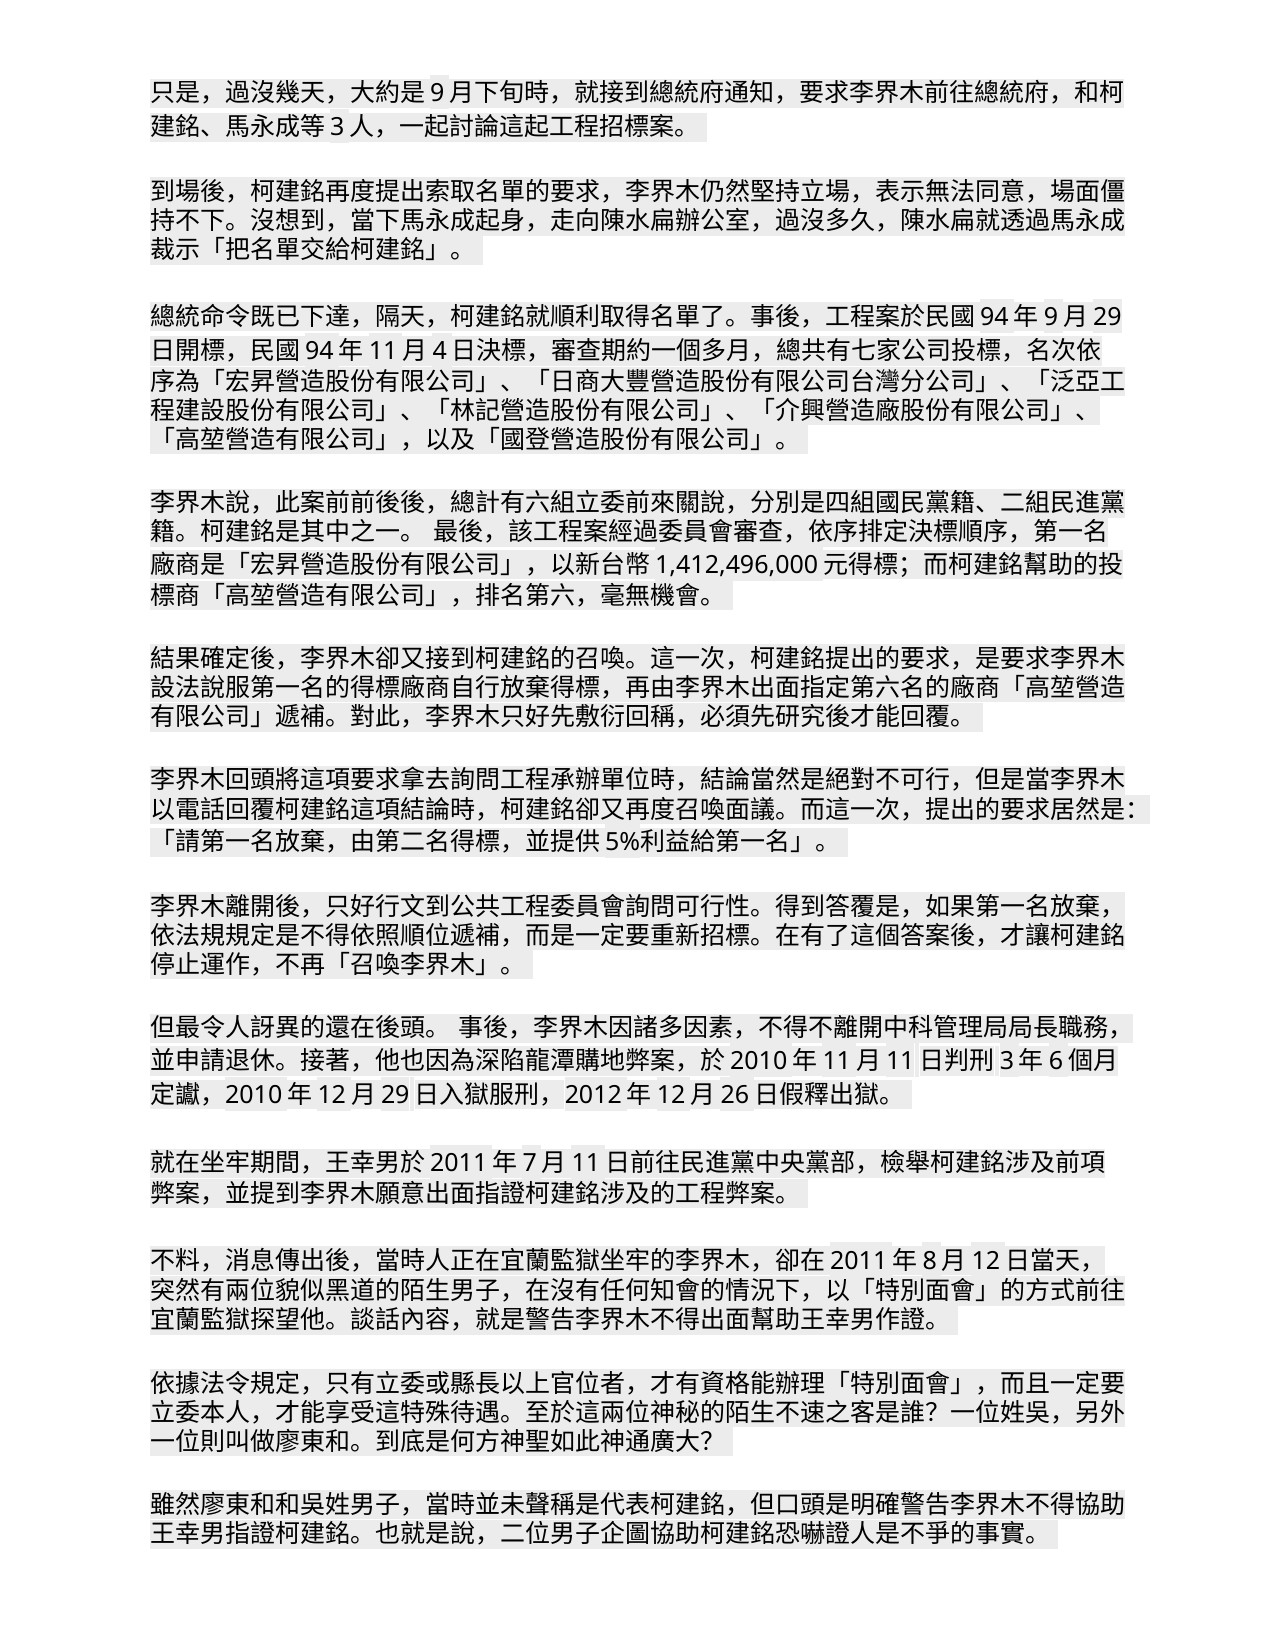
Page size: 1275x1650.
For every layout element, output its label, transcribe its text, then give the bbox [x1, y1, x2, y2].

text 卡韓政變 (137)：嘴巴黨在乎清廉嗎？ 陳真 2019. 08. 06. 據說今天又有一個嘴巴黨成立，黨主席叫柯文哲。此人一會兒藍一會兒綠，這不叫超越藍綠，而是見藍說藍話，見綠說鳥話。 比方說，上午說阿扁裝病，應該再抓進去關，豈能有罪不關，法治尊嚴何在？而且痛批，就算要特赦阿扁，所有贓款也得先吐出來才行啊。可是，到了下午，場景不同，綠魂上身，它媽的竟然 "哽咽" 了，哭著說："馬英九把阿扁關起來，就是在侮辱咱台灣人！" 還有比方說，明明不是亞斯柏格症 (他自己親口說的)，卻對外瞎掰說自己就是，搔首弄姿，裝模作態。至於什麼「二二八受難者家屬」，更是一天一版本，總共有七、八種不同版本；每年每到二二八那天就哭給你看。可是，依照他的定義，全台灣至少有兩千萬個「二二八受難者家屬」。 總之，你要是對他講的話當真，恐怕會精神錯亂。不但前言不罩後語，而且滿口謊言，行事作風不擇手段，罄竹難書；栽贓抹黑連勝文的那一大堆卑鄙齷齪事，我就不說了。 前幾天，他還正氣沖天地罵蔡英文「身邊每一個人都貪污」，以此闡明為何兩年前一家大小信誓旦旦一定支持蔡英文連任，如今卻不再支持的原因，講得好像他多麼重視清廉似的。這是事實嗎？當然不是。柯文哲又不是小 BABY，都已經參與政治五、六年了，有可能這麼無知嗎？有可能兩年前都還以為民進黨很清廉，直到最近幾天才雄雄發現民進黨是個貪污黨？因此「只好」跳出來組個黨，以端正政風？ 舉個例，就談和蔡英文關係最密切的柯建銘好了。簡單這麼說，民進黨人分兩種，一種偽君子，一種真小人。柯建銘屬於後者，名聲差，清廉指數非常低，幾乎是眾人皆知的事實。 但是老實說，我對真小人並沒有太大的惡感。我對那些表面清新、滿口漂亮話、但實際上狗皮倒灶、吃飽喝足的偽君子人渣最為感冒。當然，真小人依舊還是小人。我之所以拿柯建銘為例，乃是要說明嘴巴黨柯主席對於清廉的真實態度。 關於柯建銘的清廉指數，大家請仔細看我文末引用的五篇文章就能知其一二。柯建銘其實沒有太大的政治性，而是一個靠政治撈錢、為利益集團奔走、黑白兩道通吃的「商人」。 柯文哲經常說，他最看不起那種「一邊罵中國一邊卻又努力撈人民幣」的人，那麼，柯建銘理當就是柯文哲最看不起的人，因為柯建銘的兒子就是在萬惡的中資機構工作，一家中國著名的金融銀行。依照人渣黨的標準，這就是通敵，應該以「中共同路人」的通敵罪名繩之以法才對。但是，柯文哲非但沒有「最看不起」柯建銘，反而非常推崇，說他是個「理想家」，是「現代唐吉訶德」。 大家看到這裏應該先停下來，先跳到最後面把我所附的幾章文章看完，然後你才能明白這位黨主席有多麼虛偽與荒唐。特別是親綠的「美麗島電子報」那兩篇文章，務必詳讀。 柯建銘辦公室對此於 2016年1月 24日發布聲明表示：這兩篇報導「均非事實，通篇均為捏造，警告即刻將該二篇文章下架，否則將提出告訴，若有人加以引用，將一併提告。」 對於具體個案方面，例如違法圍標及黑道公然跑進監獄恫嚇證人等等，我不知是否屬實，但是，柯建銘之貪瀆、受賄與關說之基本行徑，卻是事實。 但我還是得再次聲明，我並不認為柯建銘是民進黨裏頭的貪瀆代表；我的意思是說，他絕不是屬於貪最多、最無恥的那一類人，只能算是民進黨貪污學園的中段班甚至初級班，但他卻如此惡名昭彰，這可能跟他的「營業項目」太多太頻繁太明目張膽有關，甚至還涉及黑道恫嚇企圖司法作證者，因此而有清朝貪污大王、「現代和珅」之稱。 2011年，這樣一個聲名狼藉的人，在民進黨不分區立委提名中，卻被蔡英文提拔為不分區立委排名第一，對之大加吹捧，說她提出了「最好的名單」；不但外界嘩然，黨內不同派系也很不滿。民進黨前立委王幸男 (曾製造郵包炸彈炸斷前副總統謝東閔一隻手)，指控柯建銘涉嫌受賄、關說等案件。 王幸男還故意挑了兩個扁擔 (意謂著柯建銘之罪行罄竹難書)，裡面裝了40份黑資料，向民進黨具名檢舉。王幸男在檢舉資料上簽名，聲明願意自負刑責。王幸男說，「柯建銘還有很多沒有曝光的事，我都不敢講，因為我很愛民進黨，不想傷害黨，若講出來會動搖黨本。如果黨願意展開調查的話，我會全部講出來。」 王幸男同時還在報上刊登半版大幅廣告，標題是「清黨救台灣，民主大進步」。王幸男表示，「民進黨長期被派系把持，將黨當成搖錢樹」，「柯建銘的違法負面報導那麼多，罪狀多到說不清，也說不完；讓他擔任黨團總召和不分區立委都很不適合，如果不把 (柯建銘) 這個爛瘡戳破，讓膿血流出來，民進黨將會因為敗血病而死掉。」 但是，蔡英文對於此事卻只說了一句「我知道了」，之後就再也沒有下文。蔡英文甚至還指定柯建銘擔任民進黨代理黨主席，賦予他更大的權力；一丘之貉，沆瀣一氣。 後來，各方慶幸「現代和珅」柯建銘並沒有如願當上立法院院長，但卻有個人跳出來為他抱屈，那就是柯文哲。柯文哲說：「我相信柯建銘當立法院長，絕不會讓新竹人漏氣」。 後來，2016年，柯建銘參選立委，柯文哲及其父母一家人一起都來幫柯建銘站台助選。柯文哲說，他跟柯建銘早已熟識，讚揚柯建銘「是新竹市最值得支持的候選人」；還說根據他「十多年來近距離的觀察發現：柯建銘是一個很有理想性的人」，特別推崇他很會「喬事情」。 柯文哲並感嘆，大家把「喬」給污名化了。柯文哲說，「柯建銘喬的都是國家利益與政黨的理想，從不為個人利益」，讚美他是「現代唐吉訶德」，而且為理想、為國家利益而把自己弄得「傷痕累累」，「我經常說他是傷痕累累的唐吉訶德」，「如果柯建銘可以當上立法院院長，將是新竹人的光榮」。 最後，柯文哲「語重心長」地呼籲大家要「好好思考如何選出一個可以讓台灣社會變得更好、政治發展更有利的候選人」。柯文哲並批評那些批評柯建銘的人「講別人壞話，不會讓自己變好」。 我所引用柯文哲的這一堆話，至今都還留在柯建銘的臉書上。柯文哲及其父母等一家人，還幫柯建銘掃街。柯文哲母親說，他們柯家不但是柯建銘的「鐵桿支持者」，而且是「鋼做的」，永不生銹。 投票前夕的造勢晚會上，柯文哲牽著他爸爸和他媽媽的手，大力為柯建銘歡呼、獻唱。據報載，「掀起當晚的最高潮」。柯建銘於是又高票當選。 我對這個嘴巴黨沒什麼好說的。主其事者，也就是其黨主席，就像全身都是嘴巴似的，一下說這樣，一下說那樣，搔首弄姿，蠢話鳥話說不停，這大概就是這個黨的一切了。 後記： 我寫這篇文字感覺挺窩囊，因為生平最怕一個東西就是 "trivial" (瑣碎不重要的)，為什麼怕呢？因為它跟我們的生命不對等，上駟對下駟，沉重的如此沉重，輕薄者竟如此輕薄。 曾經看過這樣一個句子，忘了誰說的，或多或少說中我的感覺：“Giving an insignificant thing your attention is a form of self-disrespect.” (把注意力放在那些根本不重要的人事物上頭，基本上就是一種自我做賤。) 我們在一個小茶壺裏起風暴，為裏頭種種猥猥瑣瑣瑣瑣碎碎的無聊人低級事浪費心思，外頭卻是浩瀚時空，茫茫大海。 但我知道，島內島外皆然，說到底，世上觸目所及，盡皆瑣碎，哪有什麼 significant？唯一讓 triviality 取得重要性的方法，也許就是專注與虔誠，好讓雞毛蒜皮事彷彿能長出翅膀，飛向那難以言說的大海。 ==================== https://n.yam.com/Article/20160125525866 柯建銘、陳水扁涉嫌買票、圍標、恐嚇受刑人 美麗島電子報 吳子嘉 (美麗島電子報董事長) 調查報導 2016.01.25. 民進黨在贏得總統、多數立委席次的完全執政後，接下來的重頭戲，就是2月起即將展開的國會龍頭之爭；目前，民進黨總計有三方人馬表態爭取，分別是陳明文、蘇嘉全及柯建銘。從不同角度來看，這三人或許是各有千秋，但如果蔡英文政府真想避免重蹈當年扁執政的貪腐覆轍，讓選民願意真正相信民進黨的清廉口號，那麼，在立法院長改選之前，確實有必要慎重檢視柯建銘這個人。 2012年2月21日，當蔡英文首次競選總統失利後，王幸男在自由時報刊登一篇「清黨救台灣，民主大進步」的公開信，逐一點出他認為蔡英文不應信賴柯建銘的各種理由。 當時，由於適逢民進黨敗選不久，黨內討論焦點大多集中在「黨主席誰來接棒」，有關王幸男所指控的內容，根本不被輿論所注意。但是，在這封公開信中，卻以擦邊球的方式，點出兩段民進黨的暗黑歷史，即便到今日已隔了數年之久，若真相一旦被揭開，整個黨恐怕都將為之羞愧。 這裡所指的，除了包括當年陳水扁曾同意柯建銘拿三千萬幫助姚嘉文競選考試院院長；還有陳水扁、馬永成與柯建銘，曾在總統府內逼迫中科管理局局長李界木違法圍標。 首先，王幸男在信中提到，稱2002年「民進黨高層」同意出資三千萬元，協助姚嘉文競選考試院長，並先由柯建銘調度現金。但是，事後柯建銘卻未將款項交還給出資人，經出資人的乾媽許榮淑出面協調無效，只好透過南部蔡姓立委向柯建銘強力催討。 當時，王幸男基於保護陳水扁的理由，也擔心損傷民進黨形象，所以在信中話帶保留，語焉不詳。但日前，王幸男在接受本報採訪時提到，因目睹柯建銘正準備參選立法院長，且勝出機會甚濃，將來危害黨國將更為劇烈，不得不全盤托出。 王幸男說，有關「民進黨高層同意出資三千萬幫姚嘉文選考試院長」這件事，真正的實情是，這位民進黨高層其實就是陳水扁，他同意由柯建銘支付三千萬給答應倒戈的友黨立委，事後再由陳水扁歸墊。只是到了最後，三千萬卻未歸還給金主，才會又鬧出許榮淑出面協調、南部立委強力催討等情況。 簡言之，柯建銘借貸三千萬的目的，其實就是為了幫助姚嘉文通過考試院長同意權，而在事先進行買票。 而真正嚴重的問題是王幸男在信中的第二個爆料。他在公開信中指出，當年的中科污水放流工程，柯建銘涉嫌藉立法院黨團總召身份，以籌措總統競選經費為名，要求主事者交付工程審議委員名單及指定得標廠商。 這段話，同樣是含糊不清，但這幾天，在王幸男的安排下，當時擔任招標單位首長的李界木接受本報專訪，清楚還原當時這場荒謬的真相。當時，柯建銘涉嫌介入的工程弊案名稱是「中部科學園區、台中基地污水放流管線工程第四標」。 李界木說，柯建銘於工程標案尚未公告（民國94年8月31日）前就已經介入，而該程標的決標方式是採最有利標，程序則是由當時擔任中科管理局局長的他，負責勾選15名審議委員，包括局內4位、局外11位。接著，經徵詢委員意願後，就會組成11位成員的「審議委員會」，再讓該委員會決定投標廠商的得標順位，最後由第一名得標。 換言之，如果可以事先取得審議委員名單，再設法收買，這起十四億的工程就有很高的機會成為囊中物。 李界木回憶，他大約是在工程開標（民國94年9月29日）前三週（9月上旬）完成15位審議委員的名單勾選，交由工程招標承辦單位徵選出最後11位審議委員。沒多久，柯建銘就電召他到辦公室討論此工程案，當面告知為了籌措陳水扁2004年的總統競選經費，希望安排獻金的金主得標，所以，要求李界木提供11位審議委員的名單，以便運作金主順利得標。 當聽聞柯建銘提出這項要求後，李界木當場回應說，自己擔任中科管理局局長以來，從未向承辦單位索取過審議委員名單，所以就面有難色的婉拒了這項無理要求。 只是，過沒幾天，大約是9月下旬時，就接到總統府通知，要求李界木前往總統府，和柯建銘、馬永成等3人，一起討論這起工程招標案。 到場後，柯建銘再度提出索取名單的要求，李界木仍然堅持立場，表示無法同意，場面僵持不下。沒想到，當下馬永成起身，走向陳水扁辦公室，過沒多久，陳水扁就透過馬永成裁示「把名單交給柯建銘」。 總統命令既已下達，隔天，柯建銘就順利取得名單了。事後，工程案於民國94年9月29日開標，民國94年11月4日決標，審查期約一個多月，總共有七家公司投標，名次依序為「宏昇營造股份有限公司」、「日商大豐營造股份有限公司台灣分公司」、「泛亞工程建設股份有限公司」、「林記營造股份有限公司」、「介興營造廠股份有限公司」、「高堃營造有限公司」，以及「國登營造股份有限公司」。 李界木說，此案前前後後，總計有六組立委前來關說，分別是四組國民黨籍、二組民進黨籍。柯建銘是其中之一。 最後，該工程案經過委員會審查，依序排定決標順序，第一名廠商是「宏昇營造股份有限公司」，以新台幣1,412,496,000元得標；而柯建銘幫助的投標商「高堃營造有限公司」，排名第六，毫無機會。 結果確定後，李界木卻又接到柯建銘的召喚。這一次，柯建銘提出的要求，是要求李界木設法說服第一名的得標廠商自行放棄得標，再由李界木出面指定第六名的廠商「高堃營造有限公司」遞補。對此，李界木只好先敷衍回稱，必須先研究後才能回覆。 李界木回頭將這項要求拿去詢問工程承辦單位時，結論當然是絕對不可行，但是當李界木以電話回覆柯建銘這項結論時，柯建銘卻又再度召喚面議。而這一次，提出的要求居然是：「請第一名放棄，由第二名得標，並提供5%利益給第一名」。 李界木離開後，只好行文到公共工程委員會詢問可行性。得到答覆是，如果第一名放棄，依法規規定是不得依照順位遞補，而是一定要重新招標。在有了這個答案後，才讓柯建銘停止運作，不再「召喚李界木」。 但最令人訝異的還在後頭。 事後，李界木因諸多因素，不得不離開中科管理局局長職務，並申請退休。接著，他也因為深陷龍潭購地弊案，於2010年11月11日判刑3年6個月定讞，2010年12月29日入獄服刑，2012年12月26日假釋出獄。 就在坐牢期間，王幸男於2011年7月11日前往民進黨中央黨部，檢舉柯建銘涉及前項弊案，並提到李界木願意出面指證柯建銘涉及的工程弊案。 不料，消息傳出後，當時人正在宜蘭監獄坐牢的李界木，卻在2011年8月12日當天，突然有兩位貌似黑道的陌生男子，在沒有任何知會的情況下，以「特別面會」的方式前往宜蘭監獄探望他。談話內容，就是警告李界木不得出面幫助王幸男作證。 依據法令規定，只有立委或縣長以上官位者，才有資格能辦理「特別面會」，而且一定要立委本人，才能享受這特殊待遇。至於這兩位神秘的陌生不速之客是誰？一位姓吳，另外一位則叫做廖東和。到底是何方神聖如此神通廣大？ 雖然廖東和和吳姓男子，當時並未聲稱是代表柯建銘，但口頭是明確警告李界木不得協助王幸男指證柯建銘。也就是說，二位男子企圖協助柯建銘恐嚇證人是不爭的事實。 王幸男說，原本這段不堪入目的官場現形記，本應隨著扁案的一一落幕被埋進歷史，畢竟，柯建銘無論是之於民進黨，或是之於立法院，都還是有其一定程度的貢獻。但是，如今，當柯建銘表態願意替國家承擔、替蔡政府承擔，宣布要角逐國會龍頭後，才決定出面將整件事攤在陽光下。 對此，本報有兩個呼籲： 第一，有人敢進入國家矯正機關，恐嚇在監服刑的證人倒是少見的事例。我們的檢調司法單位是否應該依據本報導深入調查，還給國人一個免於恐懼的自由？ 第二，王幸男說，這幾天柯建銘特別請南部的「前立委同事」，懇求他留給柯建銘一條生路。但王幸男回答說：「請柯建銘留給台灣一條生路！」相較於柯建銘的惡劣行徑，這真是最卑微的懇求！ ====================== http://my-formosa.com/DOC_94875.htm 美麗島電子報編按： 美麗島電子報董事長吳子嘉，採訪李界木先生時，獲得授權，刊登其新作「和珅亂政」，並表示文中所稱「和珅」就是民進黨立法委員柯建銘。全文如下： 2016-01-24 和珅亂政 作者：李界木 / 前竹科管理局長 和珅是中國歷史上的權臣之一，滿州正紅旗人，清朝乾隆年間政治家、商人、詩人，清朝歷史上的豪商，歷史上資產最多的官員。因為貪污過鉅，被中國人視為巨貪。 和珅初為官時，精明強幹，為政清廉。但隨著權力的成長，他的私慾也日益膨脹，利用職務之便，結黨營私，聚斂錢財，並用賄賂、迫害、恐嚇、暴力、綁架等方式攏絡地方勢力、打擊政敵。 此外，和珅還親自經營工商業，開設當鋪七十五間，設大小銀號三百多間，且與英國東印度公司、廣東十三行有商業往來。成為後人所稱權傾天下、富可敵國的「貪官之王」、「貪污之王」。 清朝之中，清議力量曾多次彈劾和珅，但由於乾隆皇帝的袒護，和珅每次均能化險為夷。和珅將大部分朝中反對勢力打倒，獨攬大權。一些正直的大臣敢怒不敢言，紫禁城成為了貪污集團的政治表演舞台。 和珅死後有如下評語：「此人奸險古來稀，吾欲除之而後快。惟其善測上意，寵冠諸臣，難以除之。」；「清乾隆時，和珅當國，權傾一世」，「結黨營私，道路側目，朝士莫敢攖其鋒者。」；「此欺上瞞下之輩，吾早晚必為國除之！」。 民進黨的和珅 我早在美麗島事件 (高雄事件)之後，就與同志在美，努力從事廢除戒嚴、開放黨禁遊說工作。1986年二月(春節期間)尤清來華府，密會國會議員時，當時就提出是年12月10日(國際人權日)成立政黨，我們在華府的同志(陳唐山、蔡武雄、蔡同榮和我) 一直努力促成政黨。 後來，由於居住在海外的許信良先生(是年5月)要回台組黨，島內黨外人士怕亂了原定的計劃與步驟，尤清終於利用慶祝教師節之際(9月28日) 匆促誕生民進黨。我是第一位海外中執委，也是第一位海外代表。我當時對民進黨有深厚的感情。但後來回台服務時，一看什麼都走樣，後輩的黨員只耍嘴皮，就成為名嘴政客，重利輕義。在這種環境之下，黨內和珅之輩於是產生，和珅就成為「貪污之王」，坐擁天下。 民進黨創黨不久之後，竄出一位和珅人物。他出道之時，頗為精明能幹，可是後來卻獨攬大權，要一元給五毛，吃喝玩樂，貪污腐化，成為民進黨富豪，且是當今朝野紅人，有人誇稱他的本領超出國民黨的龍頭大人，因他黑白兩道通吃，法官檢調護衛，天下第一把紅人。 在一次與陳定南談話中，我第一次聽到和珅的事，當時對這為仁兄有種不悅的印象。當年陳定南代表民進黨出來競選省長，為了籌劃競選經費，發行債券。當時規定推銷人員，可扣券面值得30％作為回饋經費。這位仁兄就顯出他的 “聰明＂，大量向競選總部要券，但先出售一部分，收到款項之後，先扣除全部所拿券數的回饋經費。當選舉過後，他才把先拿的超額但未出售的債券奉還。競選總部只有空歡喜一場，且蝕了一把米，卻捉不到小雞。(陳定南遺物中，有競選帳目可查)。 我在美32年 (研究所兼在大學做事9年；聯邦政府工作23年），回到台灣服務後，體會在台當官不易，不論是國民黨、民進黨或是其他政黨，都是同一醬缸浸泡出來的，多少沾上不潔的 “臭習”，只是五十步笑百步之分。 當我在中央任職時 (環保署一年，科管局五年多) 都遭遇難以幫忙的請求。一旦單位預算提出時，就有好幾位立委會請我到他們辦公室喝茶，先禮後兵，請託某某工程開標多多照顧。有些 (民進黨) 黨內立委就告訴我說： “…黨內有二位醫生，吃銅吃鐵，包山包海，我們都苦哈哈，你要多多關照…”。 一件工程招標下來，未中標的公司會發函向調查局檢舉，被請託的立委會藉故刪減或凍結預算；檢舉不成，立委有時會逼人要向中標公司讓出；再不成，就請黑道向中標公司或相關人員恫嚇；又不成，就發動環保流氓阻止工程進行。 科管局工程多，我體會最深。和珅先生又多了一些花招，請記者來作 “污名化”，我在竹科和中科的開發和建設，被他雇用記者說成了 “好大喜功”；另一招更狠，他供給資訊，透過友黨的立委 (台聯某立委，後成了民進黨立委候選人) 質詢，作為他在國會殿堂的打手。 國科會的太空計劃和我都被開砲過，這都有紀錄可查。和珅曾經為了一項重大工程，逼迫我交出審查委員名單，我不給，他竟告到最高當局。但他拿了名單又沒中標，更加懷恨，向上司誣告，要逼我走路。 黨內同志 (王幸男和蔡同榮) 怕家醜外揚，先透過管道提出檢舉，但和珅先生魔高一丈，他先偷錄對方電話通話，再加以製造，在中、執委開會時，每人桌上擺出預先製造的錄音帶，說是 “台獨派” 預謀陷害。他所養的立委，非但馬首是瞻，當然還為他打抱不平，所以要台獨黨綱束之高閣了。 和珅先生高居要津，連總統、主席得聽他話，他可以聯合敵黨凍結預算，癱瘓政府，而且民進黨得靠他 “募款” 養大，雖然是要一塊給五毛，但對沒有黨產的民進黨而言，他還是個財神爺、大恩人，所以他的 “讒言” 就變成主政者的 “忠言”。 和珅先生聽到有人要檢舉他違法亂紀的事，怕我出來作證，他竟派人到監獄要我封口。 另一位醫生，是某派的龍首，他們的友人，在台中建造一個工業區，區裡的污水理應自己處理及排放。但他們為了省錢竟派人要我 (時任中科開發負責人) 代為處理及排放，即他們工業區的污水流到中科污水廠處理，然後借由中科排水管排放到大海。中科污水廠的處理容量設計，無法滿足他們的請求被拒。然後改由他們自己處理，但要借中科地下排放管排放至大海。 我以 “責任不清” 之由回拒。過去竹科污水排放路線與民間工廠同路，常揹黑鍋，被指毒死魚群、造成銅綠牡蠣的禍首。直到我上任後，埋地下排放專管，才解決被指責的困擾。過去的經驗使我警惕，不能為友情傷害大眾利益。但擋人財路，竟被謠言說得一文不值，現在某派系的成員，對我非常不友善。 我們的頭號敵人是國民黨，在國民黨未垮台前，和珅亂政之事，我暫時忍耐下來，不作打擊民進黨之事。畢竟民進黨是先人、同志共同努力促成、精心經營壯大，得來不易，不要因一粒鼠屎害了一鍋粥。但和珅變本加厲，竟能左右黨內候選人提名。 現在選舉過後，在邁向2016取回政權之計，應該清理一下，讓和珅下台。如果民進黨仍執迷不悟的話，將被崛起的第三勢力掩埋掉。 我怕年老失憶，已將和珅違法亂紀、傷天害理之事的資料，都存放在國外，等我回憶錄出爐時，會把人、地、時、事和盤托出。現在只點到為止，釋出警告。 正義不能被扭曲，此欺上瞞下之輩，吾早晚必為國除之！ 蔡主席，選後欲知詳情，可電0912-210-827 李界木 p.s. 這位柯先生若再握權，主席會敗在他手裡。 ===================== 柯建銘的膿瘡‧蔡同榮的神話 【聯合報╱社論】 2011.07.16. 民進黨的不分區立委提名之爭，引爆了黨內幽深的積怨。獨派的王幸男挑著兩籮筐資料向中央舉發柯建銘種種罪狀，柯建銘則反咬獨派大老蔡同榮將「民視」當成私器，鬥爭黨內異己。若加上沸沸揚揚的其他未爆彈，民進黨這紙不分區名單儼然已是公信蕩然。 這次民進黨的醜聞連環爆，其實不能以「內鬥」事件等閒視之。因為，雙方的指控均事關政治操守與社會倫理，更連帶影響台灣政治品質和民眾認知，至此已無所遁逃於輿論的檢驗和公評。若柯建銘的關說、豪賭、介入公共工程、玩弄司法，是必須割除的膿瘡；那麼，蔡同榮公器私用，挾電視媒體來惡鬥、醜化他人，撕裂社會，又如何可以縱容？ 柯建銘說，當年四萬人集資成立民視，是要打破媒體壟斷；如今卻被蔡同榮當成個人御用工具，用來打擊黨和同志，黨團因此長期「在民視陰影下問政」，極其可悲。柯建銘並指控，蔡同榮所做的是「台灣政治史上最醜陋、最血淋淋的政治鬥爭」，甚至比國民黨「還要惡質千百倍」。蔡同榮和民視對此未作回應，民視的叩應節目則悄悄迴避了這個話題。 柯建銘因不滿獨派陣營對他的攻擊，因此道破了蔡同榮挾民視打擊同志、要脅黨中央的事實。但蔡同榮濫將公器當成私人政治武器，受害者豈止柯建銘？事實上，由於蔡同榮等人的操作，台灣政治對立的激化、社會族群的撕裂，乃至民視本身以及其觀眾受害之深，均遠遠超過柯建銘。這是柯建銘沒有說出的真相。 民視在節目形態上選擇走「本土」路線，這是它的特色；但在蔡同榮等少數負責人主導下，它在政治上變成綠營的政爭武器與撕裂社會的凶器，這才是問題所在。 在多數時候，柯建銘是公器私用的「獲益者」，他靜享其利，絲毫不覺有何不妥；直到這尊大砲對準自己，他才悻悻然端出「公器」及「黨政軍退出媒體」的口號譴責。然而，台灣社會的是非界線已被這類私用公器踐踏得面目全非，在這片混沌中，社會公眾要向誰申訴公義？ 令人感慨的是，柯建銘細數「民視」當初建台的初衷，是為了打破媒體壟斷。誰料，革命年代的理想變質成現實的利益，一路傾斜下來，不僅公器變私器，也演成今天它在綠營「尾巴搖狗」的局面。問題是，這麼多年來一直在「飲鴆止渴」的民進黨，面對選舉在即，有勇氣戒掉自己的癮頭嗎？ 王幸男的挑籮檢舉，柯建銘的隔山打虎，讓民進黨的貪婪、徇私和內鬥的幢幢疑影，曝光為對號入座的真人真事。柯建銘的圓熟幹練讓蔡英文倚為左右手，但其真實形象卻是如此不堪；而占有台獨政治金脈的蔡同榮，竟公然利用媒體來經營自己在綠營中「國中之國」的勢力，令人咋舌。 柯建銘與蔡同榮，正好是民進黨內的兩大主要類型；柯被歸類為腐，蔡被歸類為獨。過去，獨因腐而壯大，腐因獨而猖獗；陳水扁即是「腐獨雙棲」的黑白郎君。獨與腐，何者對民進黨的傷害更大？這個問題，只能留待民進黨自己去解答。腐敗固絕不可取，但如果「獨」的理念已經變質成為惡性腫瘤，那麼膿瘡要擠，惡瘤該不該割？ 電視作為公器，豈可以鬥爭為目的？柯建銘說，不能惡鬥同志，難道就可以用「空心菜」那種手法惡鬥對手？或用「愛台灣」那種手法撕裂社會？柯建銘既然知道民視的攻擊比國民黨時代惡質千百倍，那麼，今天台灣民眾感受到的政治氛圍有多麼惡劣，民進黨會無法想像嗎？ 王幸男挖了柯建銘的膿瘡，讓人們看到民進黨政客的淪落；而柯建銘戳破蔡同榮的神話，也讓民眾明白綠營久已吞掉了它「黨政軍退出媒體」的承諾。當柯建銘呼籲蔡同榮和民視應該「還台於民」時，這四個大字，對藍綠兩營其實隱含著另一層意義：「把台灣還給人民」。這些政客霸占的何止是電視台，他們占據台灣政治舞台卻歹戲拖棚的時間也夠久了。 ========================== 《時報周刊》劈董新聞─立法院長柯建銘 2015/09/18 時周精選 董智森 民進黨說：明年大選，他們可獲立院過半席次，或至少蔡英文提倡的進步大聯盟席次會過半。就是說，大家熟悉的「老柯」──柯建銘，要當立法院長了。哇，那就是說，立院結構，將是換藥不換湯。 2年前的「九月政爭」爆發後，馬王重傷、國民黨分裂、黃世銘判刑、陳守煌下台，柯建銘是惟一獲利者，他不但全身而退，更讓國民黨提早變為在野黨。對民進黨來說，有誰像他一樣戰功彪炳，用一身的創傷及膽識去建構綠營執政的堡壘？蔡仁堅影射他是「曹操」，並不貼切，他是呂布，「人中呂布，馬中赤兔」。 老柯無役不與，攻無不勝，連總統都輸他，遑論他人，毛治國在他眼中，是根寒毛；林鴻池，哈，那僅是池中物。他千里單騎、縱橫捭闔，取藍營將帥首級如入無人之境，特偵組指他涉及三棧溪弊案，他找檢察官曾勁元幫他約見台南主任檢察官陳誌銘，希望由陳來約談他就好，不料陳向特偵要求時，被一口拒絕。 柯懷疑被監聽，就找調查局長葉盛茂到立院，要老葉當場打電話給配合檢察官辦案的南機組長湯克遠，他和湯通話，得知案情進度及次日會被搜索的訊息，而檢察官因消息外洩也停止搜索。事後，洩密的葉盛茂被判刑2年6個月，已服刑完畢，而老柯呢？連起訴都沒有，厲害吧！ 4年前，立委王幸男用扁擔挑兩箱資料到黨中央，控訴柯建銘6大罪狀，指柯不配再任不分區立委；但他不動如山，還大罵背後指使王幸男搞他的是民視老闆、立委蔡同榮，「用御用電視挾持黨內高層，打擊同志，比國民黨可惡一百倍。」 立院審查《會計法》修正案，為喝花酒除罪化，黨籍立委趙天麟指他獨斷；桃園縣議會黨團建議開除他，都沒撼動他的行情，還兩度代理黨主席，當然，他得意之作是扳倒檢察總長黃世銘。 特偵組認為柯涉及法官陳榮和收賄案，申請掛線監聽，意外聽到王金平幫他向法務部長曾勇夫關說，引發馬開鍘王的九月政爭，而柯和他的爪牙大力批馬指使特偵組監聽國會，那是栽贓的惡意指控。 特偵組是檢察單位，其檢察官須檢具證據及資料，說服法官同意由他們指揮調查局或警方監聽，核准權在法官，柯和他的爪牙明知核准的是親扁親綠的周占春，卻故意緊咬馬英九、黃世銘「竊聽」，讓法院核准的監聽變成他指控的非法竊聽，而無恥及恨馬的媒體也惡意起鬨，「犯嫌」柯建銘儼然成為受害人，聲望高漲。 周占春的核准是關鍵，這是司法常識，但柯把它玩成政治迫害，手法高明，連王金平在公開場合都說，柯對「司法很內行」。內行到顛倒是非，指鹿為馬，還能有一群網路及媒體的無恥捍衛軍。 施明德說，蔡英文如果當選總統，他「不寒而慄」；而柯建銘如當立法院長，他……唉，「不呷不睏」(陳真按，台語寢食難安之意)。 ===================== 擠膿瘡：王幸男與柯建銘之爭 【聯合報╱社論】 2011.07.05. 蔡英文自認提出了民進黨不分區立委「最好的名單」，黨內卻接連爆出爭議。最尖銳的一役，是王幸男遍數柯建銘無行失德卻排名第二，要求黨中央撤銷其提名；柯建銘則稱王幸男為了權位，泯滅人性齷齪至此。 王幸男的發難，自是代表了黨內獨派勢力的不滿。他列舉柯建銘的種種敗德，包括豪賭、指使首長、干預公共工程、和黑道交往等；強調黨若不把「瘡」劃破，把「膿」擠出來，民進黨將得「敗血症」而亡。 相對地，柯建銘則稱在不分區名單殿後及落榜的蔡同榮和王幸男合計已近一百五十歲，言下之意，兩人豈可再戀棧不去？兩相對照，王幸男把柯建銘當膿瘡，柯建銘也將王幸男當膿瘡；蔡英文面對這些膿瘡，該擠哪一個？ 表面上，王幸男的攻擊矛頭雖是指向柯建銘，但在他的矛尖下現形的，卻是蔡英文。柯建銘的形象爭議存在已久，卻始終在黨內位居要津，無人敢戳破，這是民進黨的兩面性格；而蔡英文標榜形象清新，卻指定柯建銘代理主席職務，又以他為不分區立委名單男性第一名，正是這種雙面性格的流露。這樣的私相授受，擴及至提名不公，遂在內招致同志不滿，在外受到輿論訾議，應屬無可避免。 在不分區提名上，蔡英文棄提獨派的蔡同榮和王幸男，或在顯示「年輕化」及「走向中間」；然而鄭素華、柯建銘等爭議人物的出線，加上派系分贓色彩濃厚，卻讓人看不到她有去腐生新的意志。尤其，她一方面拒提蔡同榮、王幸男以淡化獨派色彩，但另一方面又尊李挺扁，緊抱兩大台獨教主，這種矛盾手法，只是愈發暴露她的捉襟見肘。 蔡英文該擠的，何止是王幸男所指的那顆膿瘡。陳水扁執政八年留給台灣的那一大顆膿瘡，民進黨擠掉了嗎？包括社會撕裂、經濟停滯、意識形態膨脹的那一顆一顆的膿瘡，民進黨又擠掉了嗎？沒有！民進黨一直遮住這些膿瘡，以為只要塗上蔡英文這一劑蓋斑膏，膿瘡就能從國人眼下消失。擠膿太痛，蓋住就好。 如何在高張的理想和現實的腳步之間求取平衡和一致，是一個政黨必須不斷自我調整和追求的目標。從民眾的立場，人們關切的是：這個自詡「民主進步」的政黨，到底還能不能誠實面對自己？王幸男自詡要當民進黨的「清道夫」，其實也只是說出了「國王的新衣」的真相而已。 比較令人驚訝的是，黨中央對此充耳不聞，民進黨內那些口口聲聲「為台灣民主打拚」的人卻也全都噤聲不語；他們難道都贊同王幸男「泯滅人性」的說法嗎？ 要從民進黨這次立委不分區名單讀出什麼新精神，恐怕已不可能。除了派系的分贓外，既有黨規被踐踏，爭議人物位居前茅，具區域戰力的中生代又廁身其間而欲不勞而獲。擠掉王幸男，留下柯建銘；擠掉蔡同榮，緊抱陳水扁。這顆不擠，擠那一顆；大顆不擠，擠小顆。 王幸男和柯建銘之爭，雖只是不分區提名的一場插曲，卻暴露了民進黨最深的隱疾：它不敢面對的自己。作為一個犀利的在野黨，民進黨多麼擅於揭國民黨的瘡疤；它雄辯滔滔、銳不可當，用放大鏡、顯微鏡、哈哈鏡檢視，窮追猛打。然而，對於自己內部的膿瘡，它卻極力掩蓋，全力辯護，諱疾忌醫。 從二○○六年扁家貪瀆案爆發至今，人們何曾聽過民進黨一聲反省；如今，又如何期待它去處理柯建銘之類的問題？即以處理台獨而言，即使擦掉了王幸男及蔡同榮兩塊黑斑，卻留下陳水扁、李登輝及「一邊一國」這幾顆大膿瘡，豈不是只治傷風、不治肺膿瘍？ 這是否是一種政治色盲：一個擠別人膿瘡的高手，卻裝作看不見自己的膿瘡。 [150, 75, 1125, 1549]
